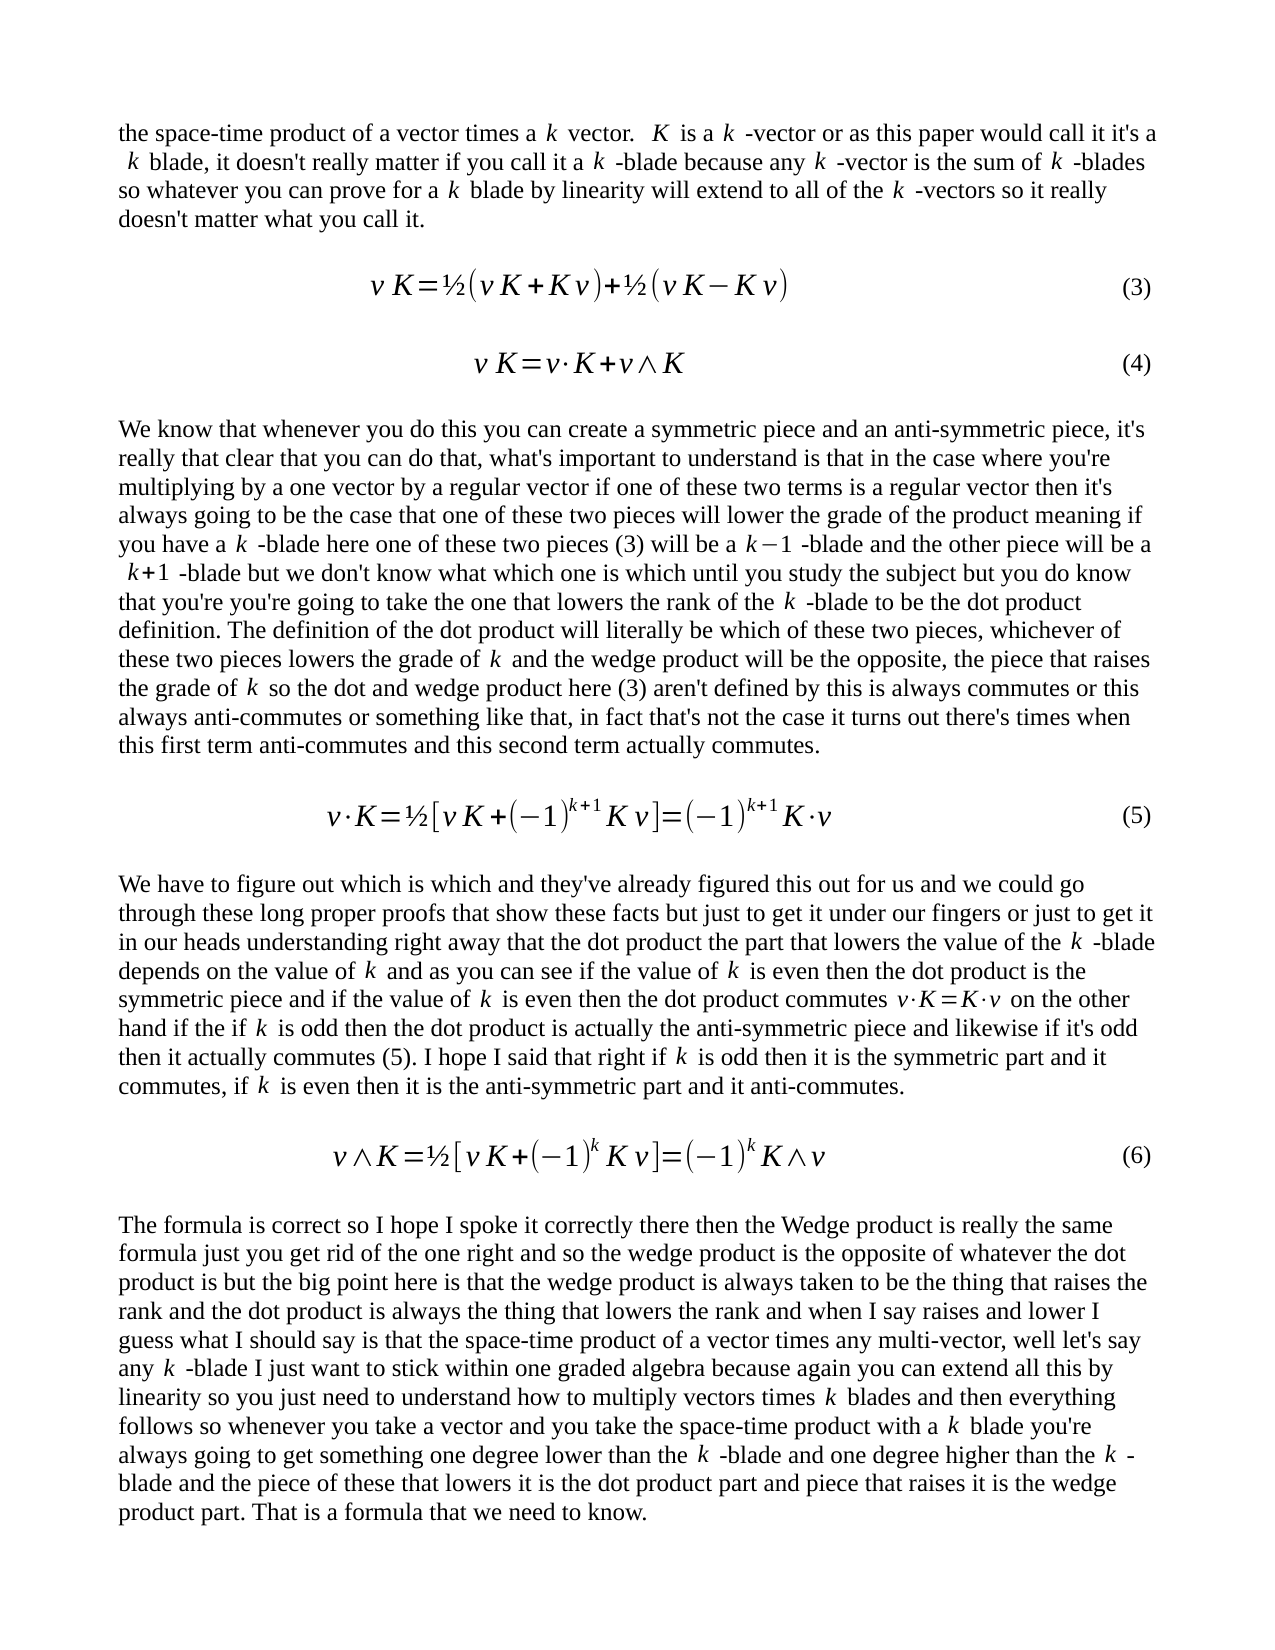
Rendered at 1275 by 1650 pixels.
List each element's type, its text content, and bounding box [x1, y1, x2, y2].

text the space-time product of a vector times avector. is a-vector or as this paper would call it it's a blade, it doesn't really matter if you call it a-blade because any-vector is the sum of-blades so whatever you can prove for ablade by linearity will extend to all of the-vectors so it really doesn't matter what you call it. [118, 118, 1157, 233]
table_header [118, 788, 1041, 841]
text The formula is correct so I hope I spoke it correctly there then the Wedge product is really the same formula just you get rid of the one right and so the wedge product is the opposite of whatever the dot product is but the big point here is that the wedge product is always taken to be the thing that raises the rank and the dot product is always the thing that lowers the rank and when I say raises and lower I guess what I should say is that the space-time product of a vector times any multi-vector, well let's say any-blade I just want to stick within one graded algebra because again you can extend all this by linearity so you just need to understand how to multiply vectors timesblades and then everything follows so whenever you take a vector and you take the space-time product with ablade you're always going to get something one degree lower than the-blade and one degree higher than the-blade and the piece of these that lowers it is the dot product part and piece that raises it is the wedge product part. That is a formula that we need to know. [118, 1210, 1157, 1526]
table_header [118, 1128, 1041, 1181]
text We know that whenever you do this you can create a symmetric piece and an anti-symmetric piece, it's really that clear that you can do that, what's important to understand is that in the case where you're multiplying by a one vector by a regular vector if one of these two terms is a regular vector then it's always going to be the case that one of these two pieces will lower the grade of the product meaning if you have a-blade here one of these two pieces (3) will be a-blade and the other piece will be a [118, 414, 1157, 558]
text these two pieces lowers the grade ofand the wedge product will be the opposite, the piece that raises the grade ofso the dot and wedge product here (3) aren't defined by this is always commutes or this always anti-commutes or something like that, in fact that's not the case it turns out there's times when this first term anti-commutes and this second term actually commutes. [118, 644, 1157, 759]
table_header (6) [1041, 1128, 1157, 1181]
table_header (3) [1041, 262, 1157, 311]
text -blade but we don't know what which one is which until you study the subject but you do know that you're you're going to take the one that lowers the rank of the-blade to be the dot product definition. The definition of the dot product will literally be which of these two pieces, whichever of [118, 558, 1157, 644]
table_header (4) [1041, 340, 1157, 386]
table_header (5) [1041, 788, 1157, 841]
table_header [118, 340, 1041, 386]
table_header [118, 262, 1041, 311]
text We have to figure out which is which and they've already figured this out for us and we could go through these long proper proofs that show these facts but just to get it under our fingers or just to get it in our heads understanding right away that the dot product the part that lowers the value of the-blade depends on the value ofand as you can see if the value ofis even then the dot product is the symmetric piece and if the value ofis even then the dot product commuteson the other hand if the ifis odd then the dot product is actually the anti-symmetric piece and likewise if it's odd then it actually commutes (5). I hope I said that right ifis odd then it is the symmetric part and it commutes, ifis even then it is the anti-symmetric part and it anti-commutes. [118, 869, 1157, 1099]
